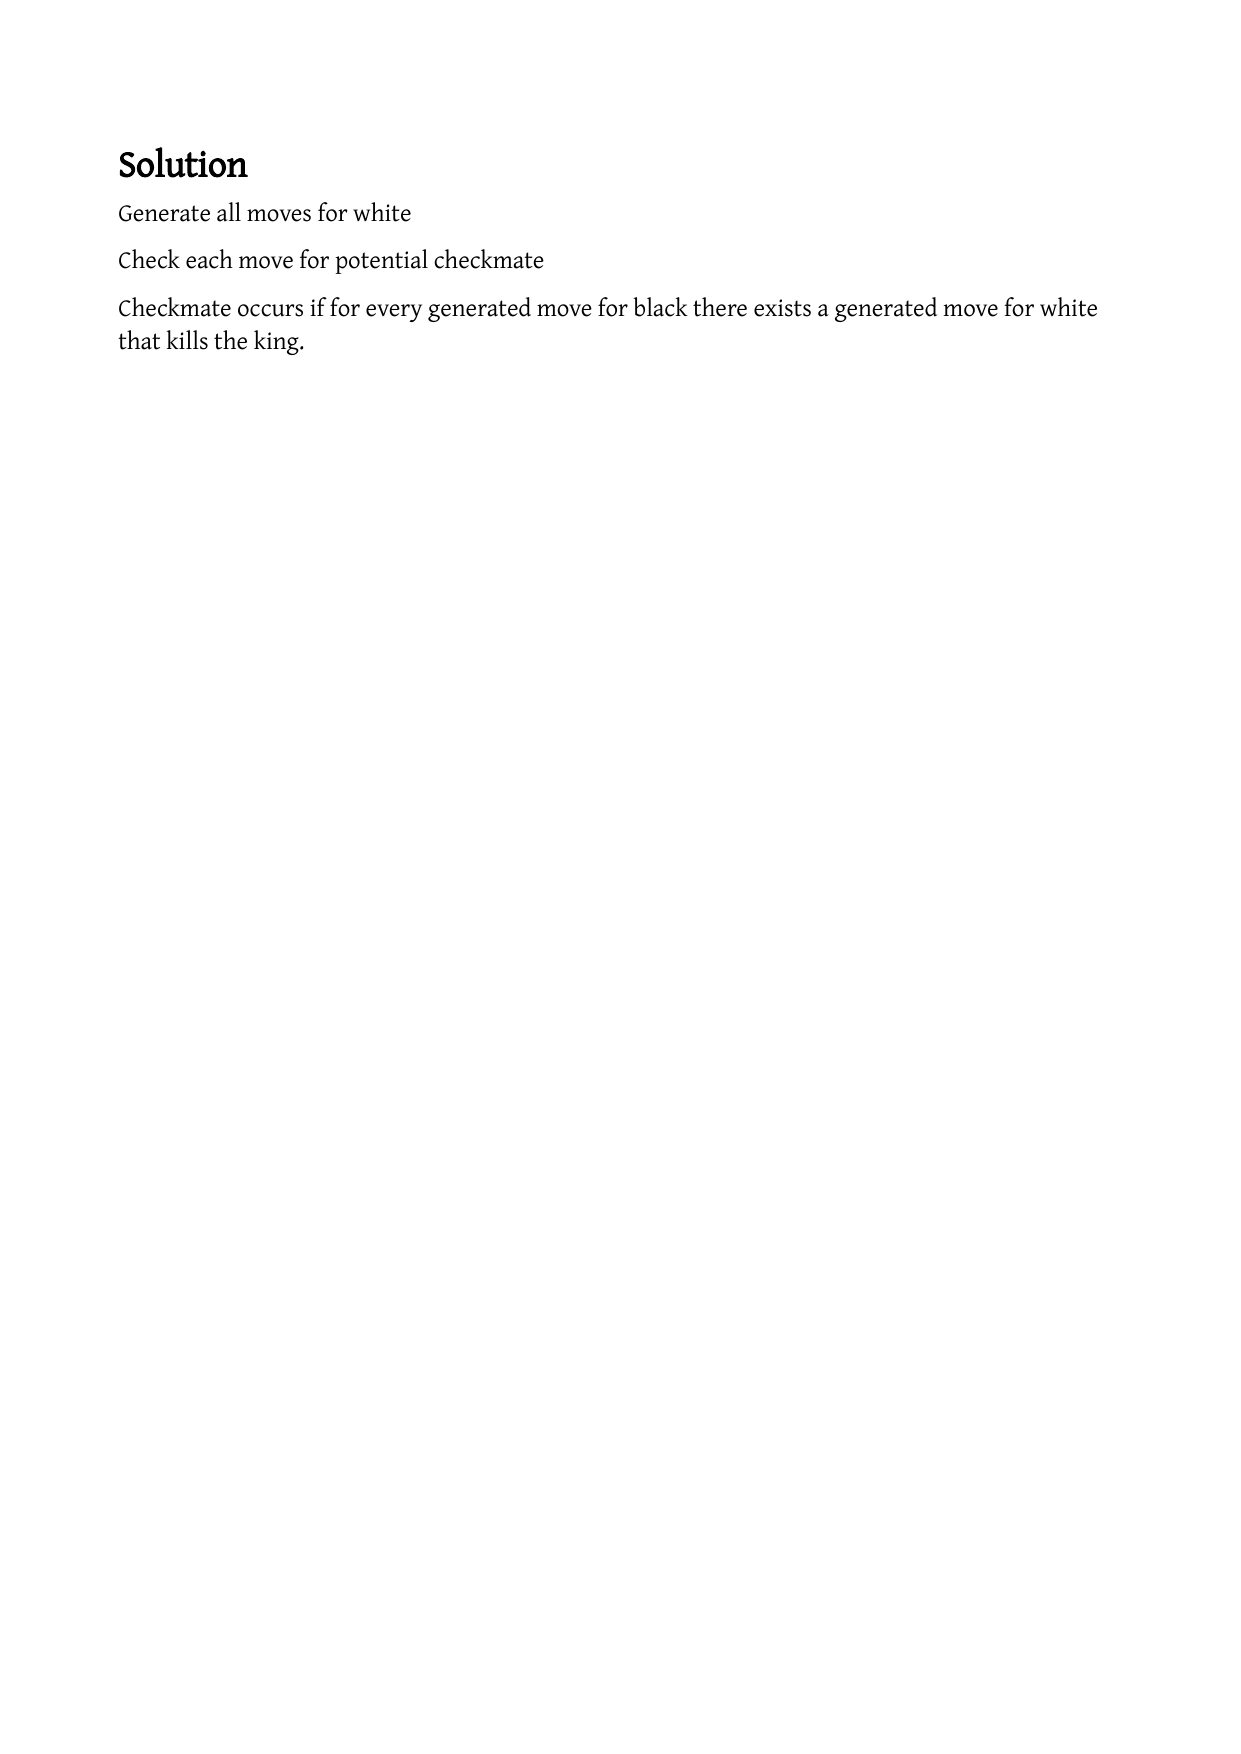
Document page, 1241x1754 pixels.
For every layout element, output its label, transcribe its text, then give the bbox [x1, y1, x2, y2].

text Check each move for potential checkmate [118, 247, 1122, 276]
text Generate all moves for white [118, 199, 1122, 228]
text Checkmate occurs if for every generated move for black there exists a generated move for white that kills the king. [118, 294, 1122, 356]
subtitle Solution [118, 143, 1122, 187]
